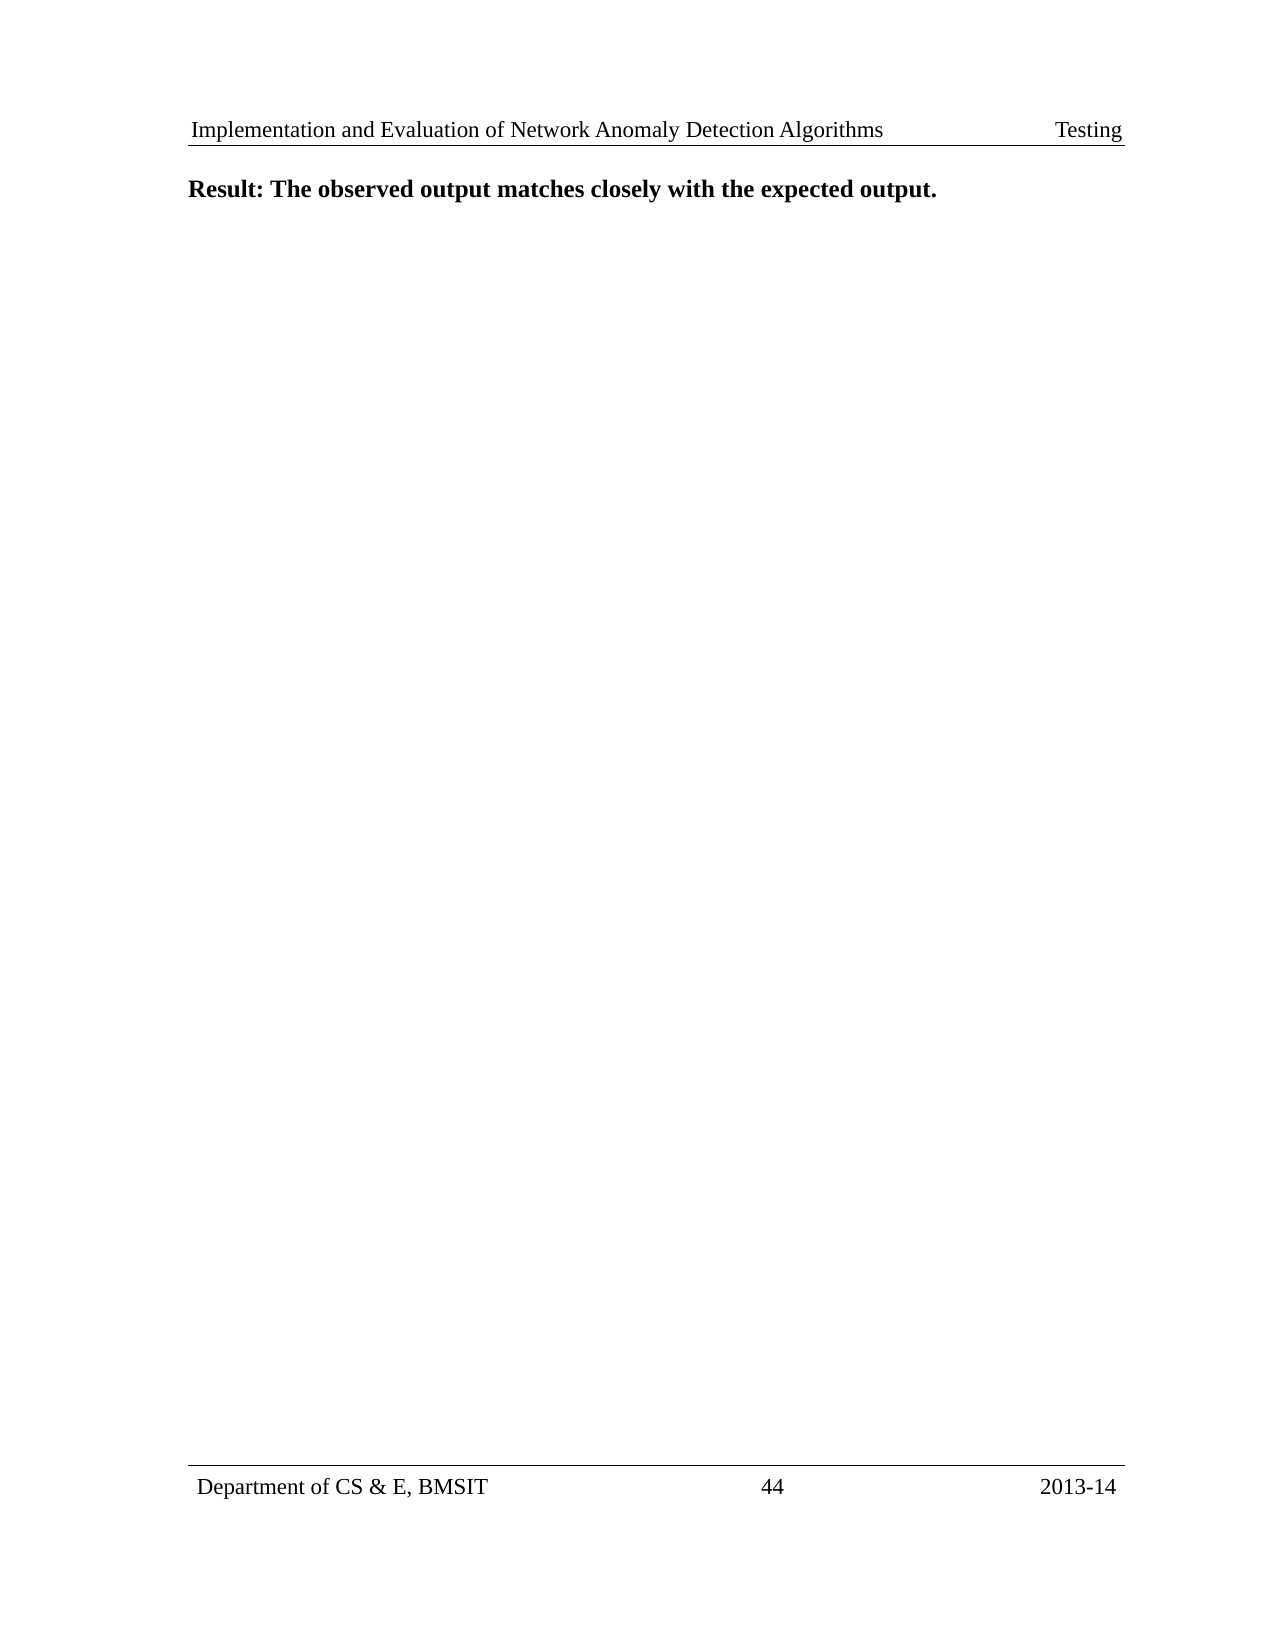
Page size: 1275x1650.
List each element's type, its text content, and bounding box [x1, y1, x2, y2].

text Result: The observed output matches closely with the expected output. [188, 174, 1125, 203]
